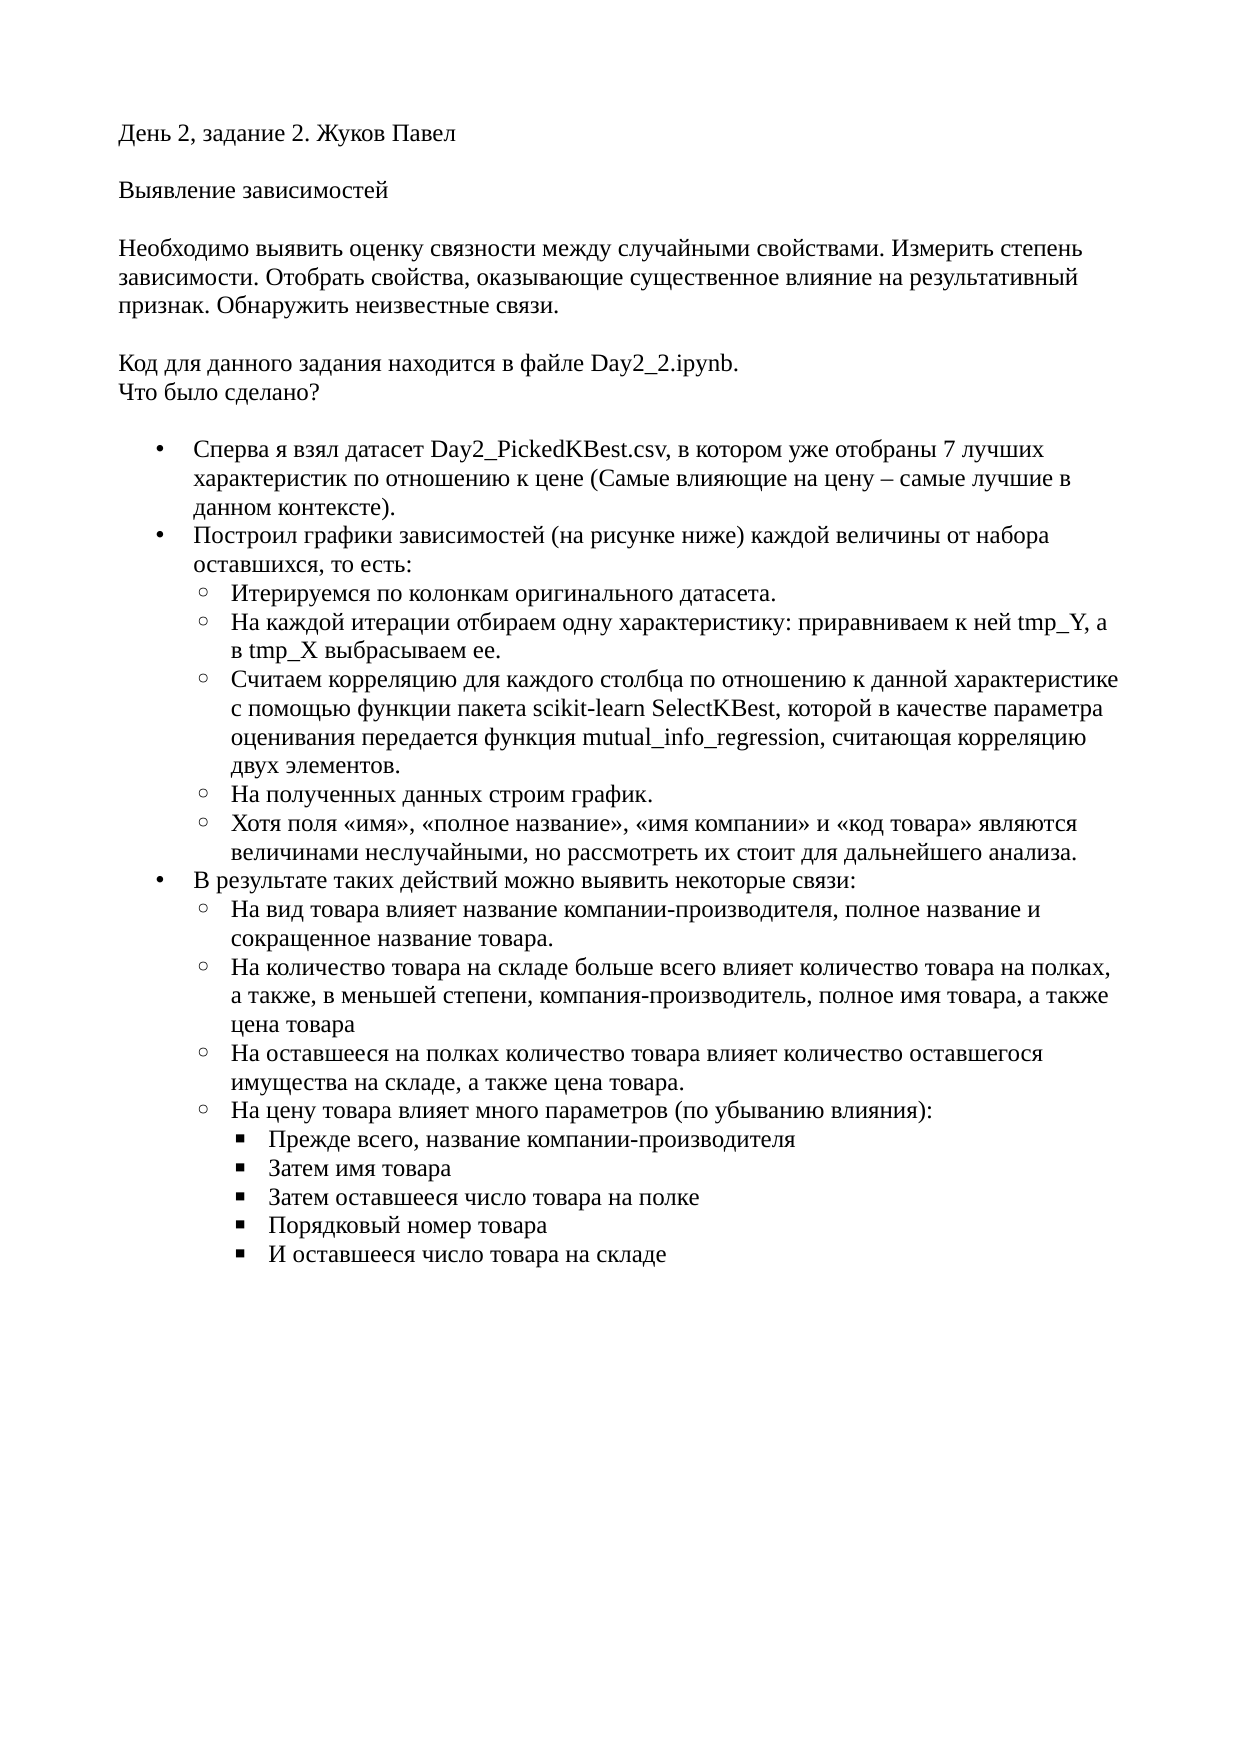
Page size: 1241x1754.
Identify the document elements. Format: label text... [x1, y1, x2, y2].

list На цену товара влияет много параметров (по убыванию влияния): [193, 1096, 1122, 1124]
list На вид товара влияет название компании-производителя, полное название и сокращенное название товара. [193, 894, 1122, 952]
list Построил графики зависимостей (на рисунке ниже) каждой величины от набора оставшихся, то есть: [156, 521, 1122, 578]
list Хотя поля «имя», «полное название», «имя компании» и «код товара» являются величинами неслучайными, но рассмотреть их стоит для дальнейшего анализа. [193, 808, 1122, 866]
list Затем имя товара [231, 1153, 1122, 1182]
list Прежде всего, название компании-производителя [231, 1124, 1122, 1153]
list На оставшееся на полках количество товара влияет количество оставшегося имущества на складе, а также цена товара. [193, 1038, 1122, 1096]
list На каждой итерации отбираем одну характеристику: приравниваем к ней tmp_Y, а в tmp_X выбрасываем ее. [193, 607, 1122, 664]
list Затем оставшееся число товара на полке [231, 1182, 1122, 1211]
text Код для данного задания находится в файле Day2_2.ipynb. [118, 348, 1122, 377]
list В результате таких действий можно выявить некоторые связи: [156, 866, 1122, 894]
text Что было сделано? [118, 377, 1122, 406]
text День 2, задание 2. Жуков Павел [118, 118, 1122, 147]
list Порядковый номер товара [231, 1211, 1122, 1239]
list И оставшееся число товара на складе [231, 1239, 1122, 1268]
list Считаем корреляцию для каждого столбца по отношению к данной характеристике с помощью функции пакета scikit-learn SelectKBest, которой в качестве параметра оценивания передается функция mutual_info_regression, считающая корреляцию двух элементов. [193, 664, 1122, 779]
list На количество товара на складе больше всего влияет количество товара на полках, а также, в меньшей степени, компания-производитель, полное имя товара, а также цена товара [193, 952, 1122, 1038]
list На полученных данных строим график. [193, 779, 1122, 808]
text Выявление зависимостей [118, 176, 1122, 204]
list Сперва я взял датасет Day2_PickedKBest.csv, в котором уже отобраны 7 лучших характеристик по отношению к цене (Самые влияющие на цену – самые лучшие в данном контексте). [156, 434, 1122, 521]
list Итерируемся по колонкам оригинального датасета. [193, 578, 1122, 607]
text Необходимо выявить оценку связности между случайными свойствами. Измерить степень зависимости. Отобрать свойства, оказывающие существенное влияние на результативный признак. Обнаружить неизвестные связи. [118, 233, 1122, 319]
